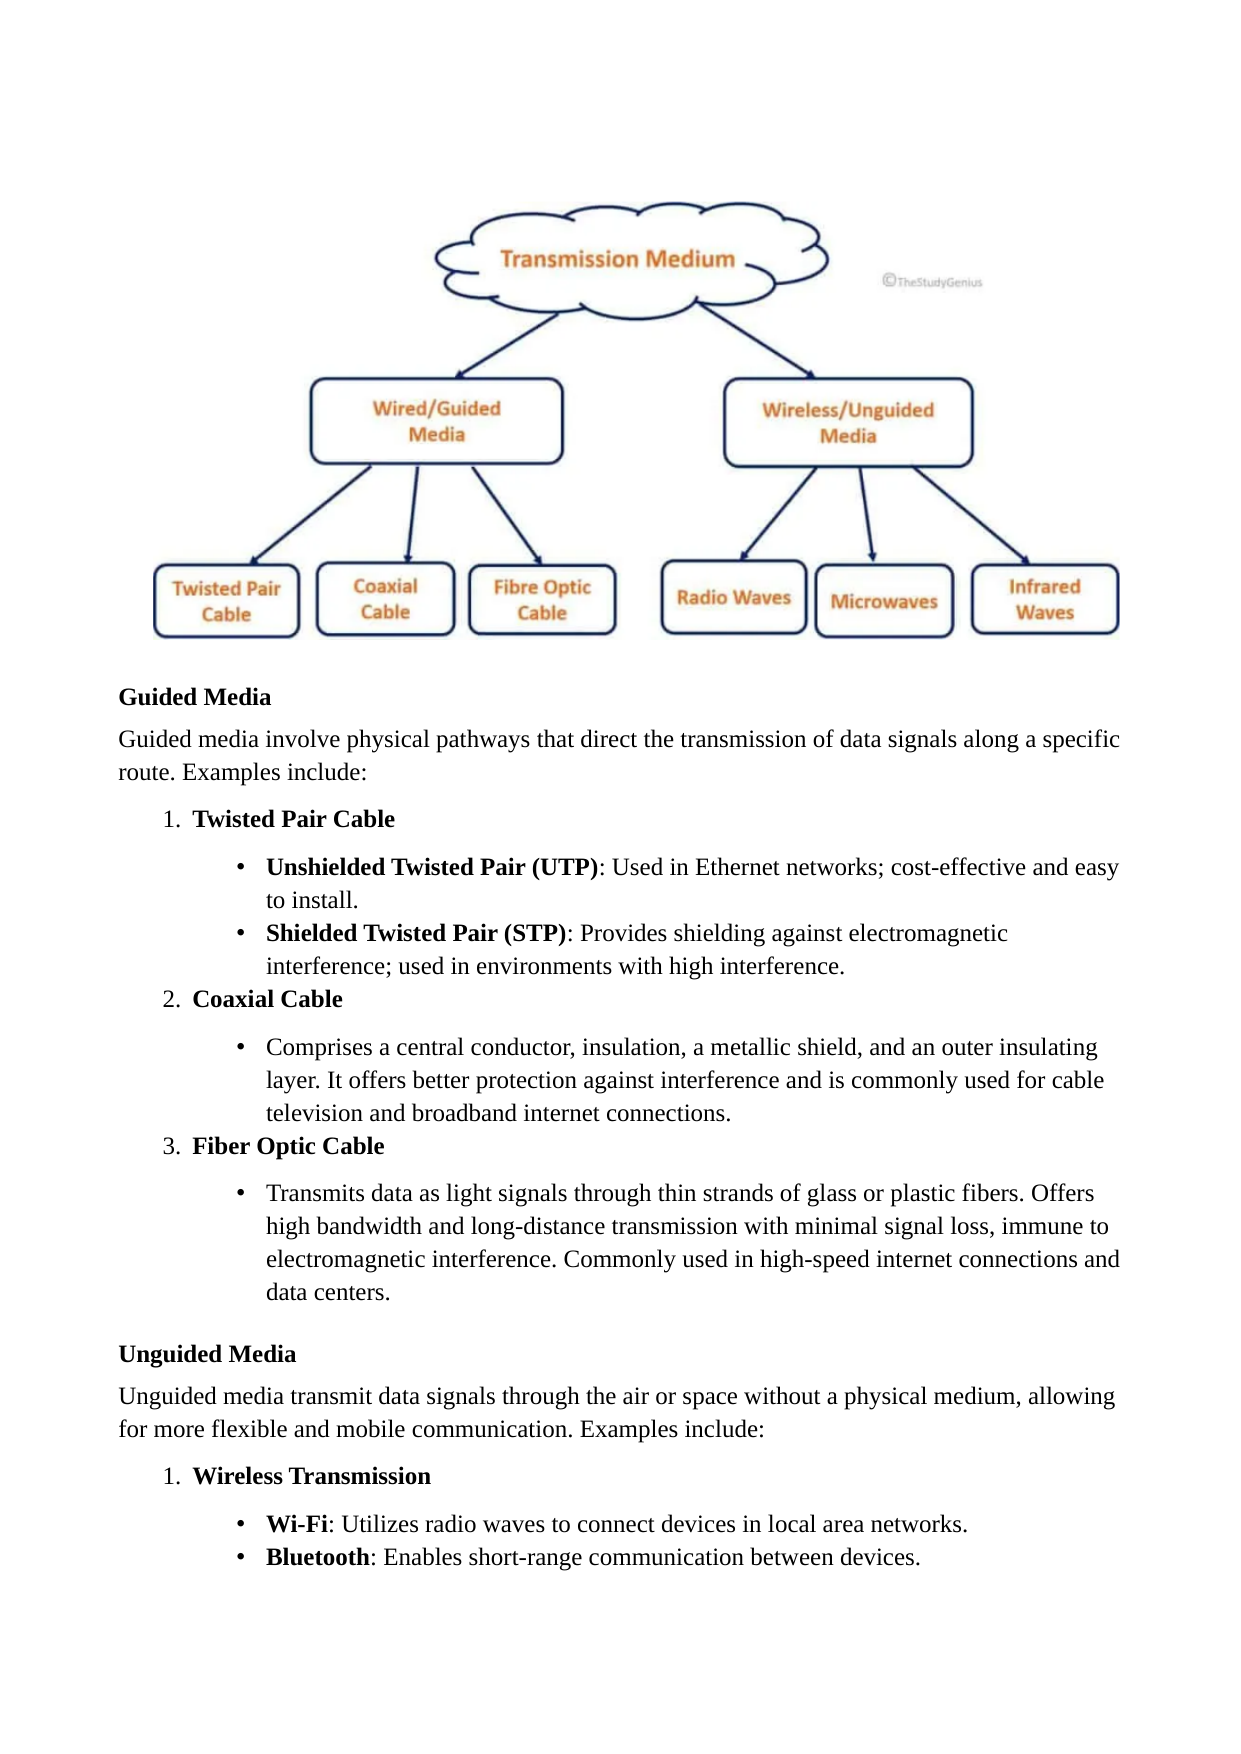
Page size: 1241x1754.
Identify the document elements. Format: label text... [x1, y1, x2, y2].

list Bluetooth: Enables short-range communication between devices. [236, 1542, 1122, 1571]
picture [118, 138, 1123, 640]
list Twisted Pair Cable [162, 804, 1122, 833]
list Shielded Twisted Pair (STP): Provides shielding against electromagnetic interference; used in environments with high interference. [236, 918, 1122, 980]
list Transmits data as light signals through thin strands of glass or plastic fibers. Offers high bandwidth and long-distance transmission with minimal signal loss, immune to electromagnetic interference. Commonly used in high-speed internet connections and data centers. [236, 1178, 1122, 1306]
text Guided media involve physical pathways that direct the transmission of data signals along a specific route. Examples include: [118, 724, 1122, 786]
list Wireless Transmission [162, 1461, 1122, 1490]
subtitle Guided Media [118, 682, 1122, 711]
list Wi-Fi: Utilizes radio waves to connect devices in local area networks. [236, 1509, 1122, 1538]
list Comprises a central conductor, insulation, a metallic shield, and an outer insulating layer. It offers better protection against interference and is commonly used for cable television and broadband internet connections. [236, 1032, 1122, 1126]
subtitle Unguided Media [118, 1339, 1122, 1368]
list Fiber Optic Cable [162, 1131, 1122, 1159]
list Coaxial Cable [162, 984, 1122, 1013]
list Unshielded Twisted Pair (UTP): Used in Ethernet networks; cost-effective and easy to install. [236, 852, 1122, 914]
text Unguided media transmit data signals through the air or space without a physical medium, allowing for more flexible and mobile communication. Examples include: [118, 1381, 1122, 1443]
